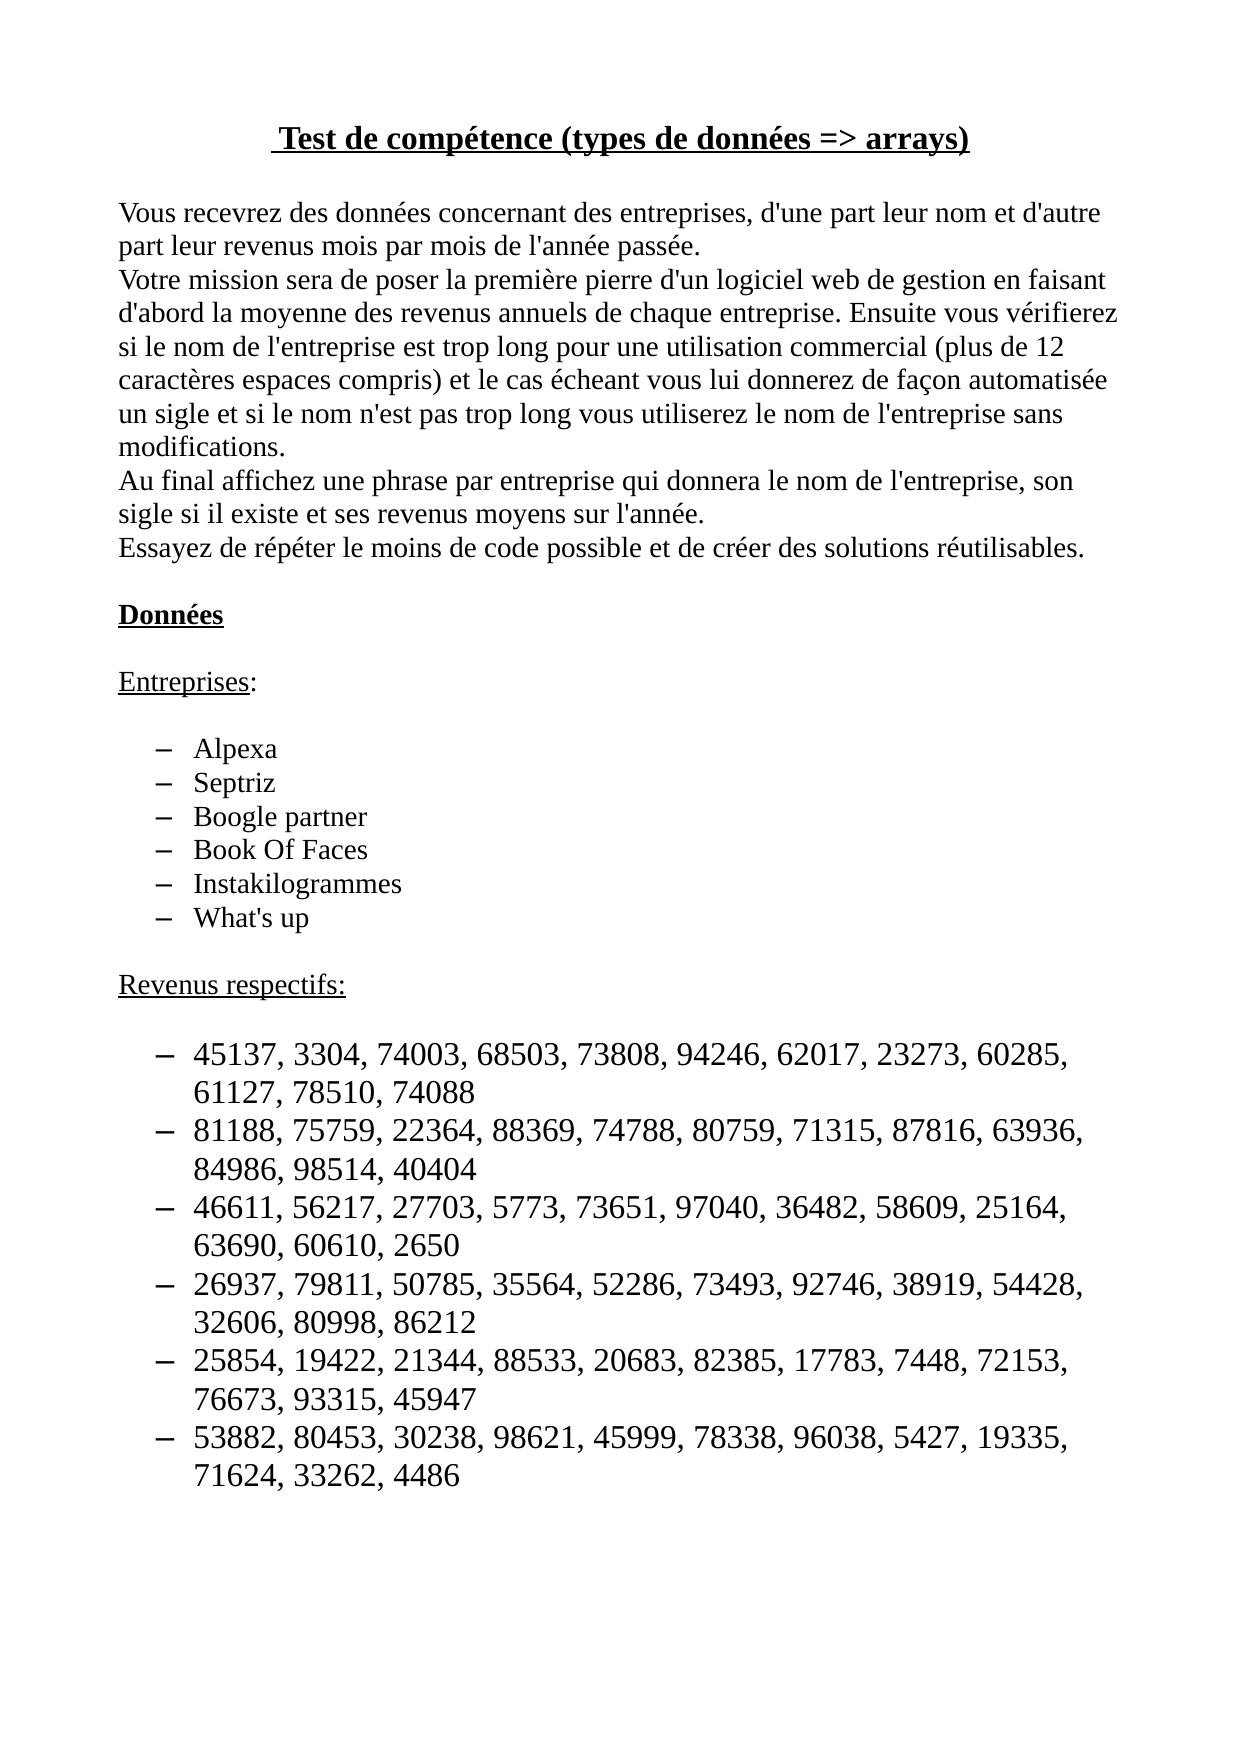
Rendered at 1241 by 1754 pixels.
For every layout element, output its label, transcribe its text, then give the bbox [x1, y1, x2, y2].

list 26937, 79811, 50785, 35564, 52286, 73493, 92746, 38919, 54428, 32606, 80998, 86212 [156, 1264, 1122, 1341]
text Test de compétence (types de données => arrays) [118, 118, 1122, 156]
list Boogle partner [156, 799, 1122, 832]
text Vous recevrez des données concernant des entreprises, d'une part leur nom et d'autre part leur revenus mois par mois de l'année passée. [118, 195, 1122, 262]
list Septriz [156, 765, 1122, 799]
list 81188, 75759, 22364, 88369, 74788, 80759, 71315, 87816, 63936, 84986, 98514, 40404 [156, 1111, 1122, 1187]
text Entreprises: [118, 664, 1122, 698]
text Données [118, 597, 1122, 631]
list 45137, 3304, 74003, 68503, 73808, 94246, 62017, 23273, 60285, 61127, 78510, 74088 [156, 1034, 1122, 1111]
list Instakilogrammes [156, 866, 1122, 900]
text Votre mission sera de poser la première pierre d'un logiciel web de gestion en faisant d'abord la moyenne des revenus annuels de chaque entreprise. Ensuite vous vérifierez si le nom de l'entreprise est trop long pour une utilisation commercial (plus de 12 caractères espaces compris) et le cas écheant vous lui donnerez de façon automatisée un sigle et si le nom n'est pas trop long vous utiliserez le nom de l'entreprise sans modifications. [118, 262, 1122, 463]
list 25854, 19422, 21344, 88533, 20683, 82385, 17783, 7448, 72153, 76673, 93315, 45947 [156, 1341, 1122, 1417]
text Revenus respectifs: [118, 967, 1122, 1000]
list 46611, 56217, 27703, 5773, 73651, 97040, 36482, 58609, 25164, 63690, 60610, 2650 [156, 1187, 1122, 1264]
list What's up [156, 900, 1122, 933]
text Au final affichez une phrase par entreprise qui donnera le nom de l'entreprise, son sigle si il existe et ses revenus moyens sur l'année. [118, 463, 1122, 530]
list 53882, 80453, 30238, 98621, 45999, 78338, 96038, 5427, 19335, 71624, 33262, 4486 [156, 1417, 1122, 1494]
list Book Of Faces [156, 832, 1122, 866]
text Essayez de répéter le moins de code possible et de créer des solutions réutilisables. [118, 530, 1122, 564]
list Alpexa [156, 731, 1122, 765]
